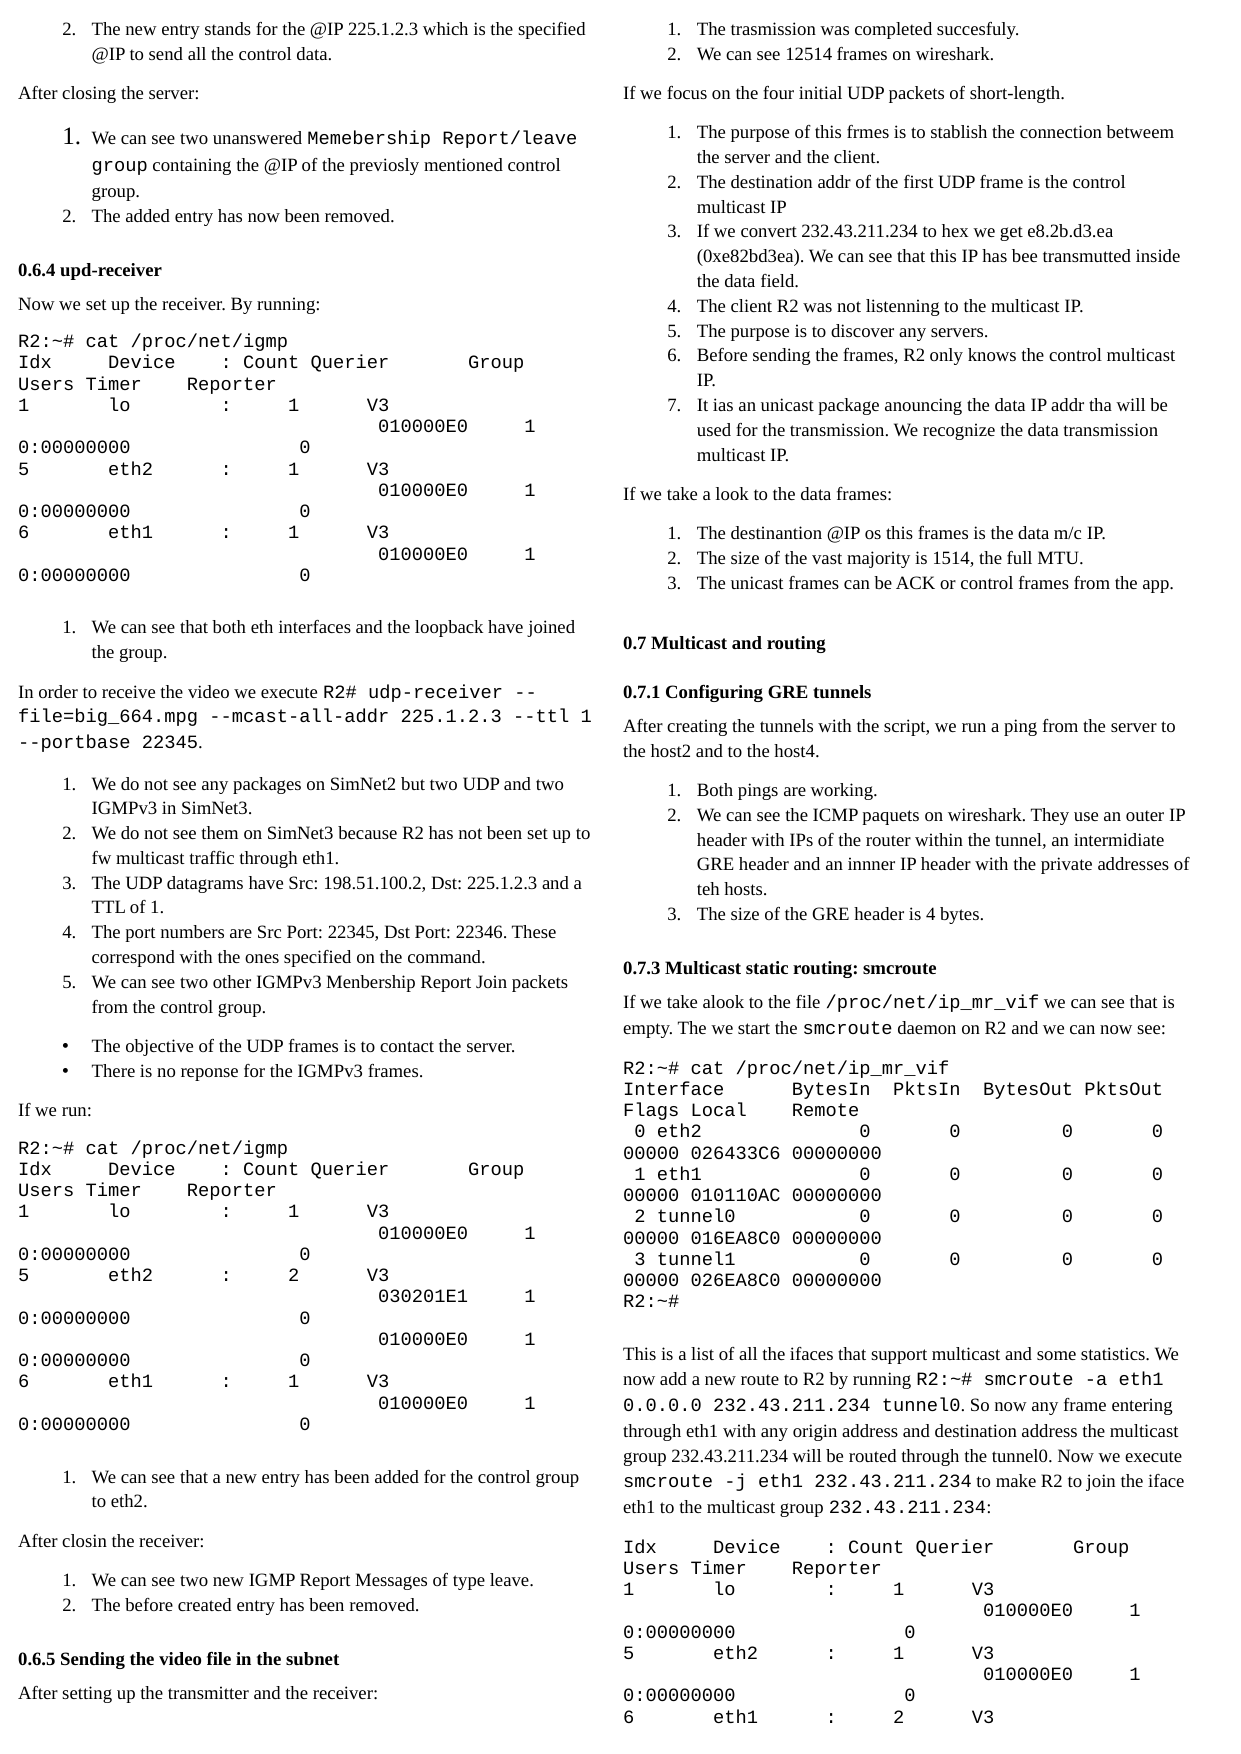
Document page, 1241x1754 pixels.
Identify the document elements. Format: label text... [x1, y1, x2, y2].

list We can see two unanswered Memebership Report/leave group containing the @IP of the previosly mentioned control group. [62, 121, 593, 201]
text 010000E0 1 0:00000000 0 [623, 1601, 1199, 1644]
subtitle 0.7.3 Multicast static routing: smcroute [623, 957, 1199, 978]
list The client R2 was not listenning to the multicast IP. [667, 295, 1199, 316]
text Idx Device : Count Querier Group Users Timer Reporter [18, 1160, 593, 1202]
subtitle 0.6.4 upd-receiver [18, 258, 593, 280]
list The port numbers are Src Port: 22345, Dst Port: 22346. These correspond with the ones specified on the command. [62, 921, 593, 968]
list The unicast frames can be ACK or control frames from the app. [667, 572, 1199, 593]
text 010000E0 1 0:00000000 0 [18, 1393, 593, 1436]
list The UDP datagrams have Src: 198.51.100.2, Dst: 225.1.2.3 and a TTL of 1. [62, 872, 593, 918]
list The size of the vast majority is 1514, the full MTU. [667, 547, 1199, 569]
text 5 eth2 : 1 V3 [18, 459, 593, 481]
text If we focus on the four initial UDP packets of short-length. [623, 82, 1199, 103]
list Both pings are working. [667, 779, 1199, 801]
text 030201E1 1 0:00000000 0 [18, 1287, 593, 1330]
text After closin the receiver: [18, 1530, 593, 1551]
list Before sending the frames, R2 only knows the control multicast IP. [667, 344, 1199, 391]
text R2:~# cat /proc/net/ip_mr_vif [623, 1058, 1199, 1080]
list The added entry has now been removed. [62, 204, 593, 226]
text 5 eth2 : 1 V3 [623, 1644, 1199, 1665]
text R2:~# [623, 1292, 1199, 1313]
list It ias an unicast package anouncing the data IP addr tha will be used for the transmission. We recognize the data transmission multicast IP. [667, 394, 1199, 465]
text If we take alook to the file /proc/net/ip_mr_vif we can see that is empty. The we start the smcroute daemon on R2 and we can now see: [623, 991, 1199, 1040]
text 1 eth1 0 0 0 0 00000 010110AC 00000000 [623, 1165, 1199, 1207]
text 010000E0 1 0:00000000 0 [18, 1330, 593, 1372]
list We can see the ICMP paquets on wireshark. They use an outer IP header with IPs of the router within the tunnel, an intermidiate GRE header and an innner IP header with the private addresses of teh hosts. [667, 804, 1199, 900]
subtitle 0.6.5 Sending the video file in the subnet [18, 1648, 593, 1669]
list The objective of the UDP frames is to contact the server. [62, 1035, 593, 1057]
text If we run: [18, 1099, 593, 1121]
list If we convert 232.43.211.234 to hex we get e8.2b.d3.ea (0xe82bd3ea). We can see that this IP has bee transmutted inside the data field. [667, 220, 1199, 292]
text 6 eth1 : 2 V3 [623, 1707, 1199, 1729]
text 2 tunnel0 0 0 0 0 00000 016EA8C0 00000000 [623, 1207, 1199, 1250]
text 010000E0 1 0:00000000 0 [18, 417, 593, 459]
text R2:~# cat /proc/net/igmp [18, 332, 593, 353]
list The purpose is to discover any servers. [667, 319, 1199, 341]
text 1 lo : 1 V3 [18, 396, 593, 417]
text Idx Device : Count Querier Group Users Timer Reporter [623, 1537, 1199, 1580]
list We do not see them on SimNet3 because R2 has not been set up to fw multicast traffic through eth1. [62, 822, 593, 868]
text Now we set up the receiver. By running: [18, 293, 593, 314]
list The before created entry has been removed. [62, 1594, 593, 1615]
list The new entry stands for the @IP 225.1.2.3 which is the specified @IP to send all the control data. [62, 18, 593, 64]
list The size of the GRE header is 4 bytes. [667, 903, 1199, 924]
text 010000E0 1 0:00000000 0 [623, 1665, 1199, 1707]
text 5 eth2 : 2 V3 [18, 1266, 593, 1287]
list The destinantion @IP os this frames is the data m/c IP. [667, 522, 1199, 544]
text After setting up the transmitter and the receiver: [18, 1682, 593, 1703]
list We do not see any packages on SimNet2 but two UDP and two IGMPv3 in SimNet3. [62, 772, 593, 819]
text Interface BytesIn PktsIn BytesOut PktsOut Flags Local Remote [623, 1080, 1199, 1122]
text 0 eth2 0 0 0 0 00000 026433C6 00000000 [623, 1122, 1199, 1165]
text 6 eth1 : 1 V3 [18, 523, 593, 544]
list The trasmission was completed succesfuly. [667, 18, 1199, 39]
list There is no reponse for the IGMPv3 frames. [62, 1060, 593, 1081]
list We can see 12514 frames on wireshark. [667, 42, 1199, 64]
text 010000E0 1 0:00000000 0 [18, 544, 593, 587]
subtitle 0.7 Multicast and routing [623, 632, 1199, 654]
text This is a list of all the ifaces that support multicast and some statistics. We now add a new route to R2 by running R2:~# smcroute -a eth1 0.0.0.0 232.43.211.234 tunnel0. So now any frame entering through eth1 with any origin address and destination address the multicast group 232.43.211.234 will be routed through the tunnel0. Now we execute smcroute -j eth1 232.43.211.234 to make R2 to join the iface eth1 to the multicast group 232.43.211.234: [623, 1343, 1199, 1519]
text R2:~# cat /proc/net/igmp [18, 1138, 593, 1160]
list We can see that both eth interfaces and the loopback have joined the group. [62, 616, 593, 663]
text In order to receive the video we execute R2# udp-receiver --file=big_664.mpg --mcast-all-addr 225.1.2.3 --ttl 1 --portbase 22345. [18, 681, 593, 754]
text 6 eth1 : 1 V3 [18, 1372, 593, 1393]
text If we take a look to the data frames: [623, 483, 1199, 504]
text Idx Device : Count Querier Group Users Timer Reporter [18, 353, 593, 396]
list The purpose of this frmes is to stablish the connection betweem the server and the client. [667, 121, 1199, 168]
list The destination addr of the first UDP frame is the control multicast IP [667, 171, 1199, 217]
text 1 lo : 1 V3 [623, 1580, 1199, 1601]
text 1 lo : 1 V3 [18, 1202, 593, 1223]
list We can see that a new entry has been added for the control group to eth2. [62, 1466, 593, 1512]
text 010000E0 1 0:00000000 0 [18, 481, 593, 523]
list We can see two other IGMPv3 Menbership Report Join packets from the control group. [62, 971, 593, 1017]
subtitle 0.7.1 Configuring GRE tunnels [623, 681, 1199, 702]
text After creating the tunnels with the script, we run a ping from the server to the host2 and to the host4. [623, 715, 1199, 761]
list We can see two new IGMP Report Messages of type leave. [62, 1569, 593, 1591]
text 3 tunnel1 0 0 0 0 00000 026EA8C0 00000000 [623, 1250, 1199, 1292]
text After closing the server: [18, 82, 593, 103]
text 010000E0 1 0:00000000 0 [18, 1223, 593, 1266]
